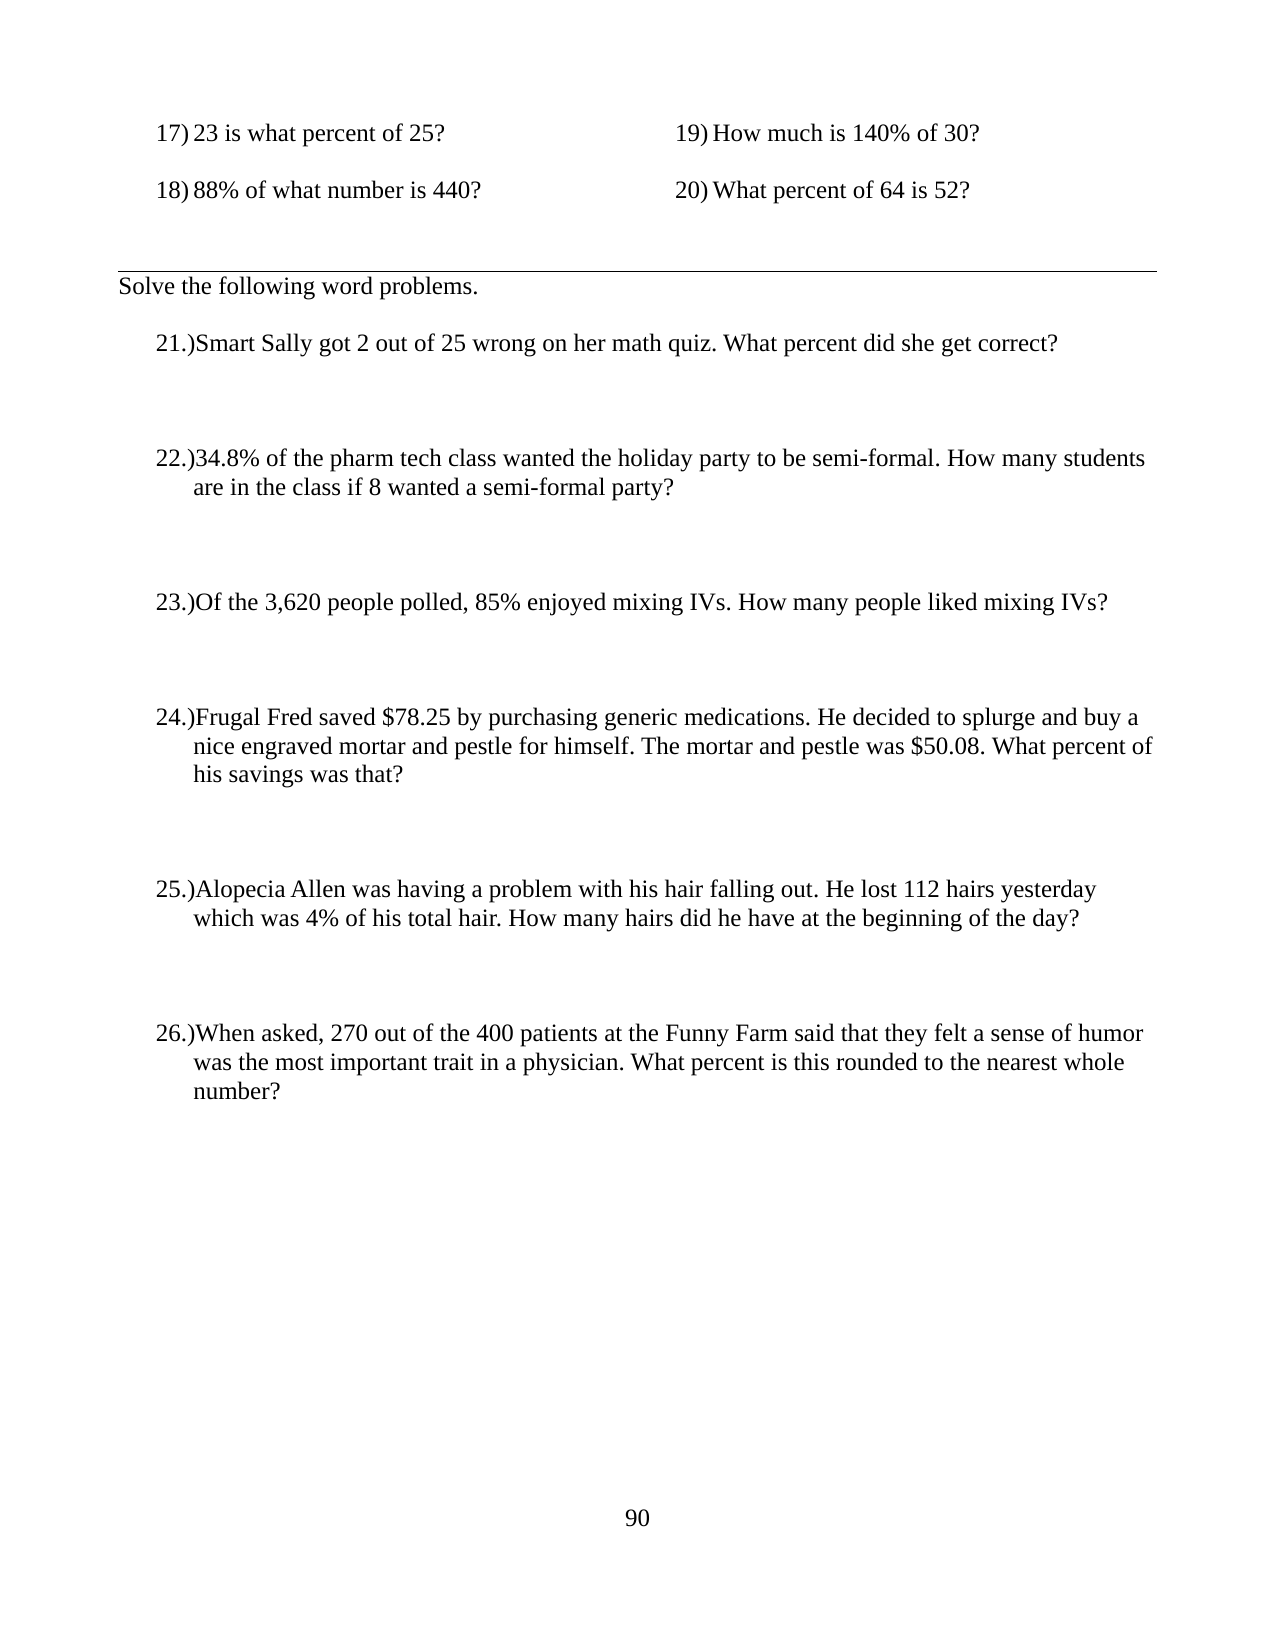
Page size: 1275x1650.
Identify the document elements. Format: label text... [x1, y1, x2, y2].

list What percent of 64 is 52? [675, 176, 1157, 204]
text Solve the following word problems. [118, 272, 1157, 299]
list How much is 140% of 30? [675, 118, 1157, 147]
list When asked, 270 out of the 400 patients at the Funny Farm said that they felt a sense of humor was the most important trait in a physician. What percent is this rounded to the nearest whole number? [156, 1018, 1157, 1104]
list 23 is what percent of 25? [156, 118, 637, 147]
list Of the 3,620 people polled, 85% enjoyed mixing IVs. How many people liked mixing IVs? [156, 587, 1157, 616]
list Alopecia Allen was having a problem with his hair falling out. He lost 112 hairs yesterday which was 4% of his total hair. How many hairs did he have at the beginning of the day? [156, 874, 1157, 932]
list Frugal Fred saved $78.25 by purchasing generic medications. He decided to splurge and buy a nice engraved mortar and pestle for himself. The mortar and pestle was $50.08. What percent of his savings was that? [156, 702, 1157, 788]
list Smart Sally got 2 out of 25 wrong on her math quiz. What percent did she get correct? [156, 328, 1157, 357]
list 88% of what number is 440? [156, 176, 637, 204]
list 34.8% of the pharm tech class wanted the holiday party to be semi-formal. How many students are in the class if 8 wanted a semi-formal party? [156, 443, 1157, 501]
